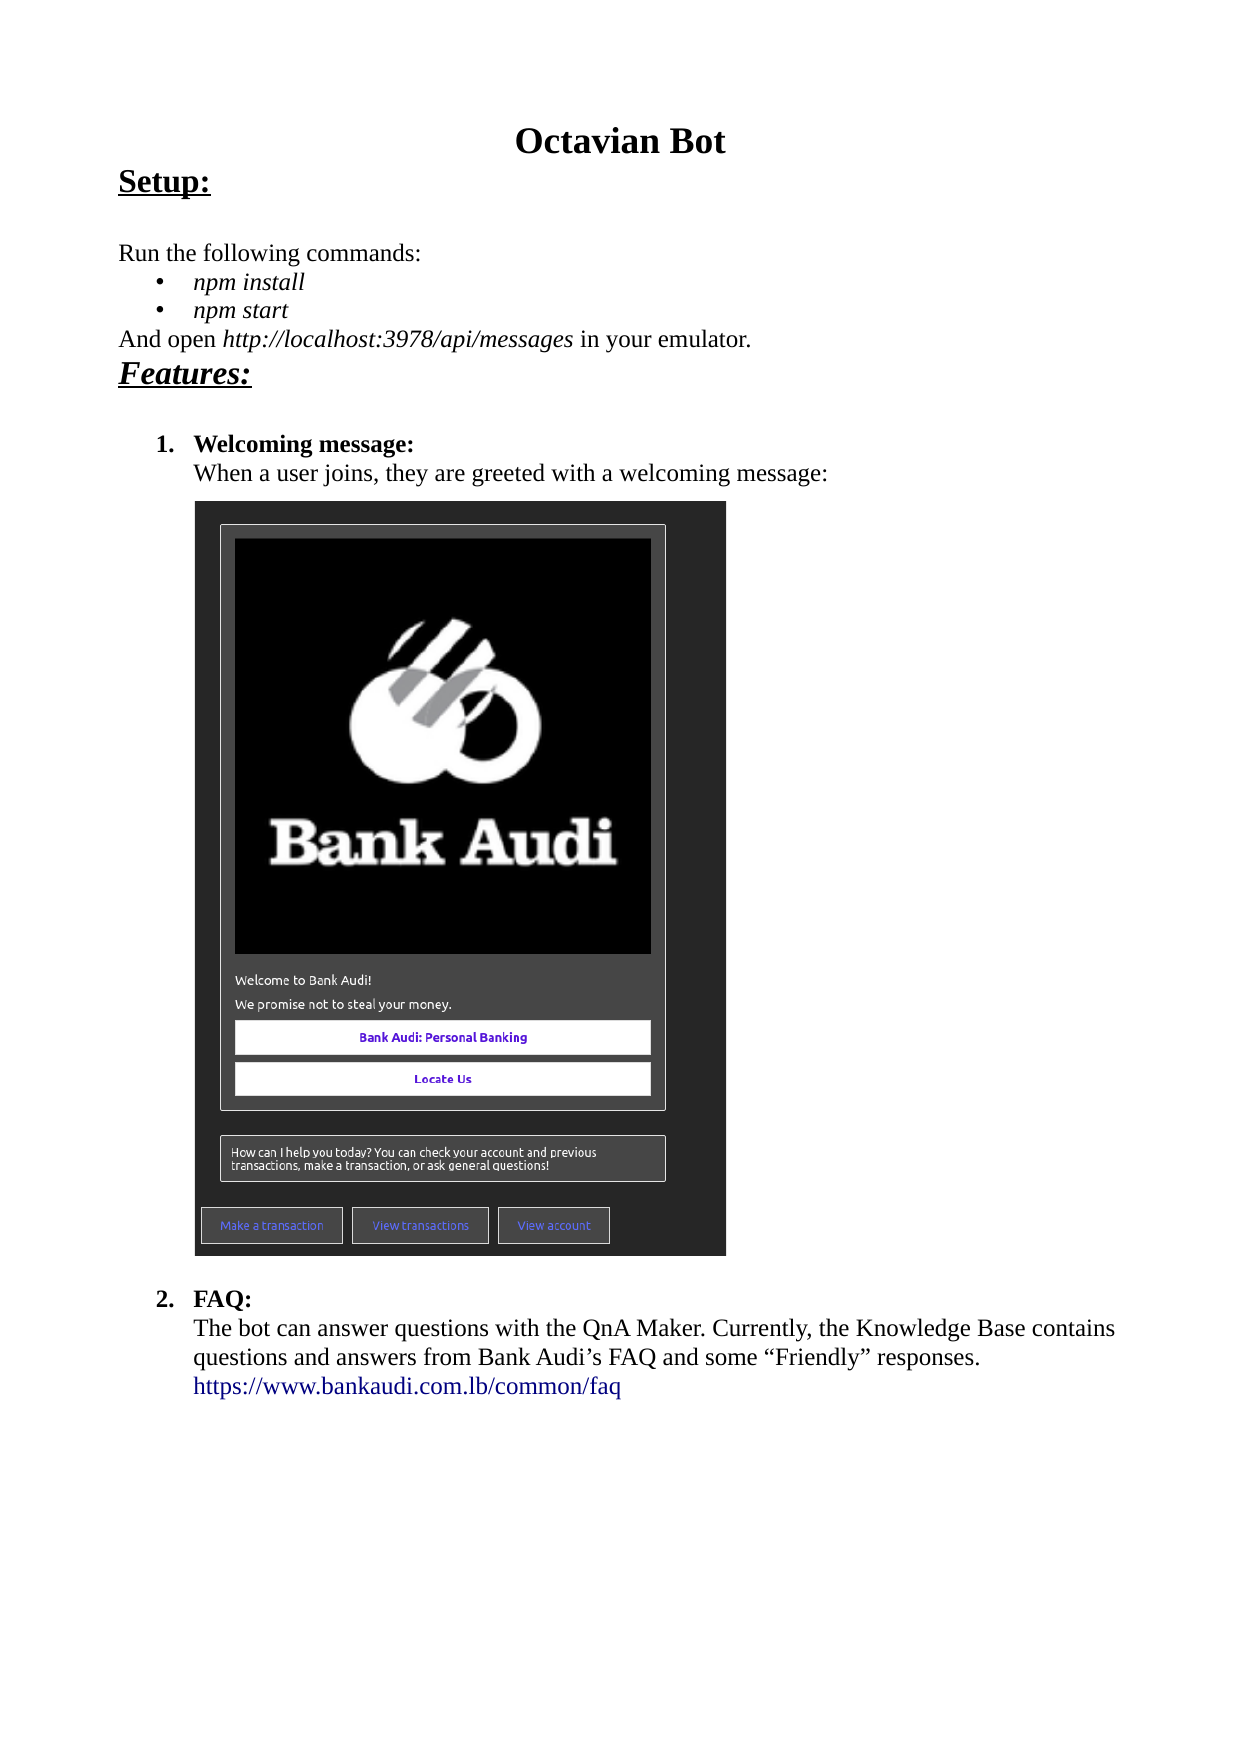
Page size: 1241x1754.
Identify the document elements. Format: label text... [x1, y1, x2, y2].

text And open http://localhost:3978/api/messages in your emulator. [118, 324, 1122, 353]
list The bot can answer questions with the QnA Maker. Currently, the Knowledge Base contains questions and answers from Bank Audi’s FAQ and some “Friendly” responses. [156, 1313, 1122, 1371]
list FAQ: [156, 1284, 1122, 1313]
list https://www.bankaudi.com.lb/common/faq [156, 1371, 1122, 1399]
list When a user joins, they are greeted with a welcoming message: [156, 458, 1122, 487]
text Features: [118, 353, 1122, 391]
list npm start [156, 295, 1122, 324]
picture [194, 501, 727, 1256]
list npm install [156, 267, 1122, 295]
text Setup: [118, 161, 1122, 199]
text Octavian Bot [118, 118, 1122, 161]
text Run the following commands: [118, 238, 1122, 267]
list Welcoming message: [156, 429, 1122, 458]
